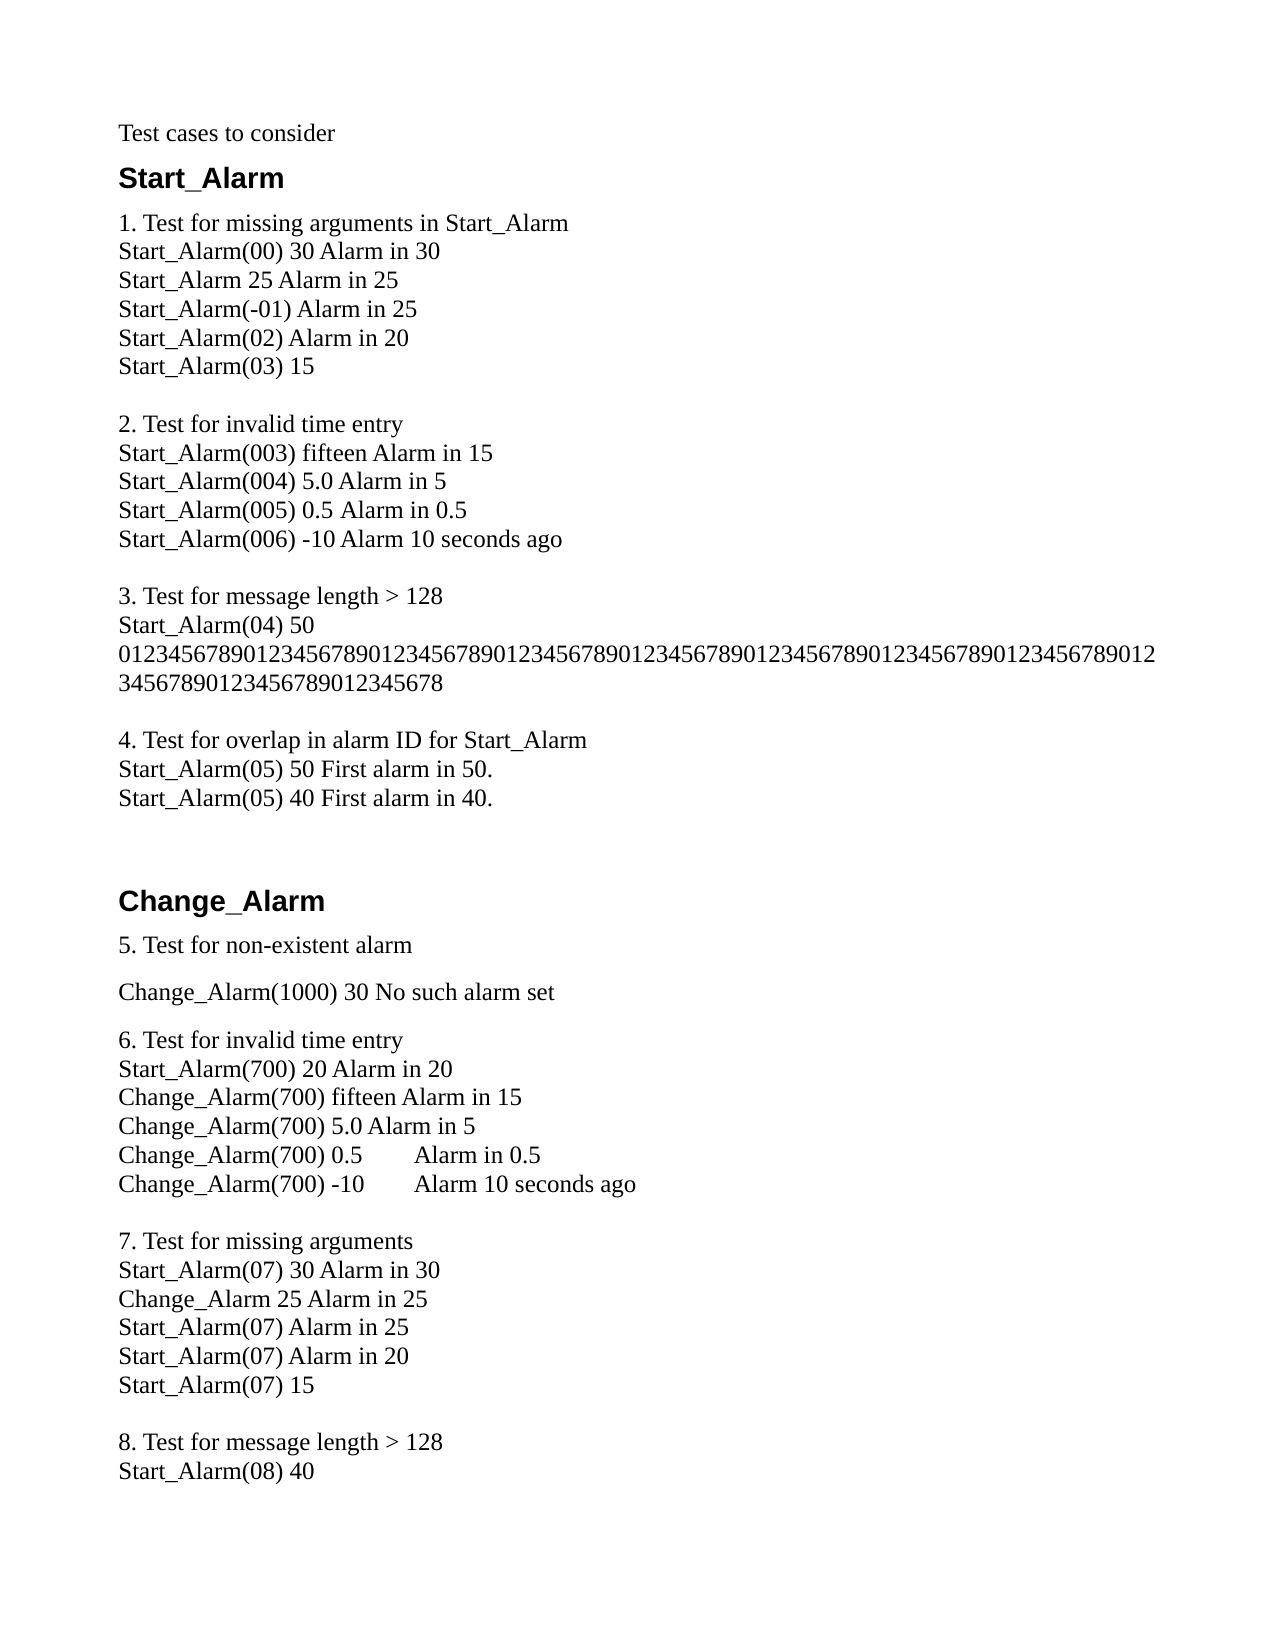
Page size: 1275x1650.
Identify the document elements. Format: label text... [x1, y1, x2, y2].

text Start_Alarm(700) 20 Alarm in 20 [118, 1054, 1157, 1082]
text Start_Alarm(07) Alarm in 25 [118, 1312, 1157, 1341]
text Start_Alarm(003) fifteen Alarm in 15 [118, 438, 1157, 466]
text Start_Alarm(02) Alarm in 20 [118, 323, 1157, 351]
text Change_Alarm 25 Alarm in 25 [118, 1284, 1157, 1312]
text Start_Alarm(07) 30 Alarm in 30 [118, 1255, 1157, 1284]
text 3. Test for message length > 128 [118, 581, 1157, 610]
text Start_Alarm(08) 40 [118, 1456, 1157, 1485]
text 7. Test for missing arguments [118, 1226, 1157, 1255]
text Start_Alarm(004) 5.0 Alarm in 5 [118, 466, 1157, 495]
text Change_Alarm(700) 0.5 Alarm in 0.5 [118, 1140, 1157, 1169]
subtitle Start_Alarm [118, 161, 1157, 195]
text Change_Alarm(700) -10 Alarm 10 seconds ago [118, 1169, 1157, 1197]
text Start_Alarm(005) 0.5 Alarm in 0.5 [118, 495, 1157, 524]
text 8. Test for message length > 128 [118, 1427, 1157, 1456]
text Start_Alarm 25 Alarm in 25 [118, 265, 1157, 294]
text Start_Alarm(05) 50 First alarm in 50. [118, 754, 1157, 783]
text 5. Test for non-existent alarm [118, 930, 1157, 958]
text Start_Alarm(006) -10 Alarm 10 seconds ago [118, 524, 1157, 553]
text Change_Alarm(700) 5.0 Alarm in 5 [118, 1111, 1157, 1140]
text Test cases to consider [118, 118, 1157, 147]
text Start_Alarm(00) 30 Alarm in 30 [118, 236, 1157, 265]
text Start_Alarm(07) Alarm in 20 [118, 1341, 1157, 1370]
text Start_Alarm(05) 40 First alarm in 40. [118, 783, 1157, 811]
text 1. Test for missing arguments in Start_Alarm [118, 208, 1157, 236]
text Start_Alarm(07) 15 [118, 1370, 1157, 1399]
text 4. Test for overlap in alarm ID for Start_Alarm [118, 725, 1157, 754]
text Start_Alarm(03) 15 [118, 351, 1157, 380]
text Change_Alarm(700) fifteen Alarm in 15 [118, 1082, 1157, 1111]
subtitle Change_Alarm [118, 883, 1157, 917]
text Start_Alarm(-01) Alarm in 25 [118, 294, 1157, 323]
text 2. Test for invalid time entry [118, 409, 1157, 438]
text 6. Test for invalid time entry [118, 1025, 1157, 1054]
text Change_Alarm(1000) 30 No such alarm set [118, 977, 1157, 1006]
text Start_Alarm(04) 50 0123456789012345678901234567890123456789012345678901234567890123456789012345678901234567890123456789012345678 [118, 610, 1157, 696]
